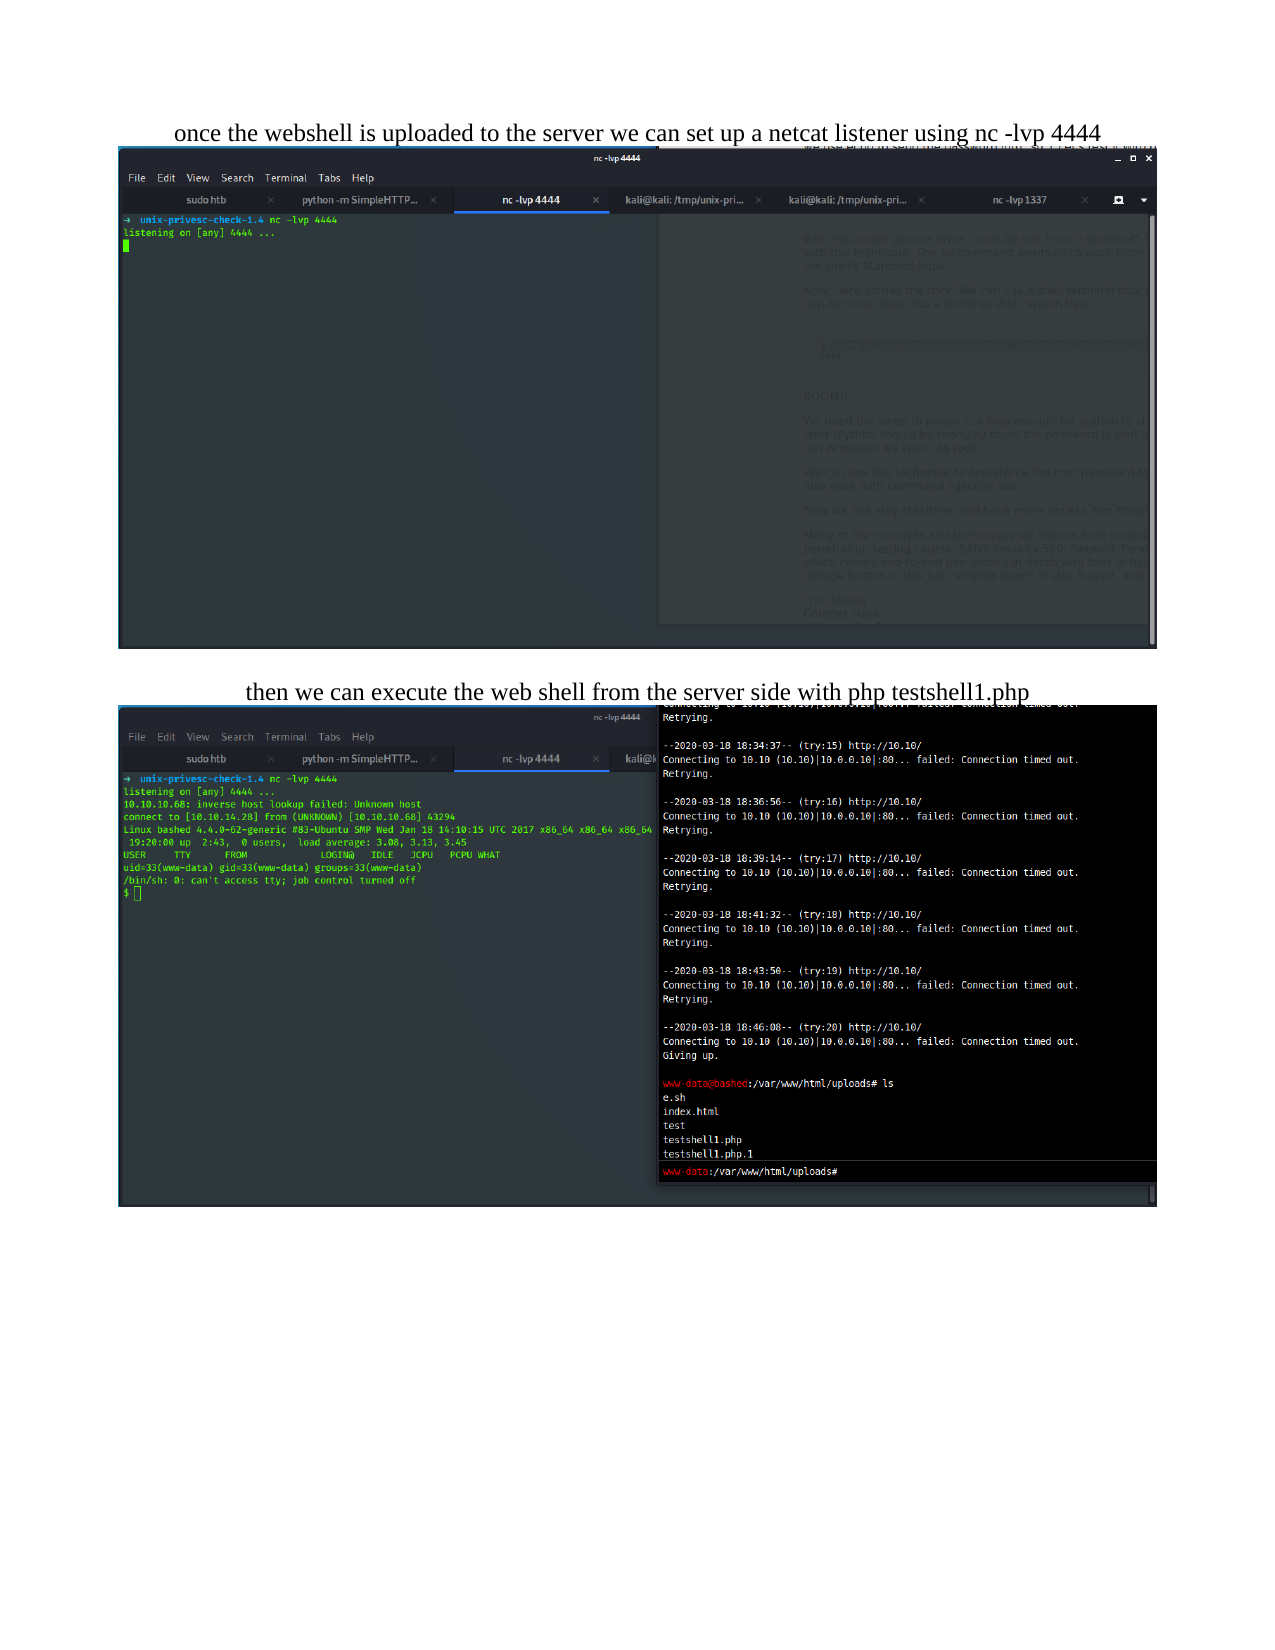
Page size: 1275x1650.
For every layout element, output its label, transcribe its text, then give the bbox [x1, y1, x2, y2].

picture [118, 146, 1157, 649]
text then we can execute the web shell from the server side with php testshell1.php [118, 677, 1157, 705]
picture [118, 705, 1157, 1207]
text once the webshell is uploaded to the server we can set up a netcat listener using nc -lvp 4444 [118, 118, 1157, 146]
